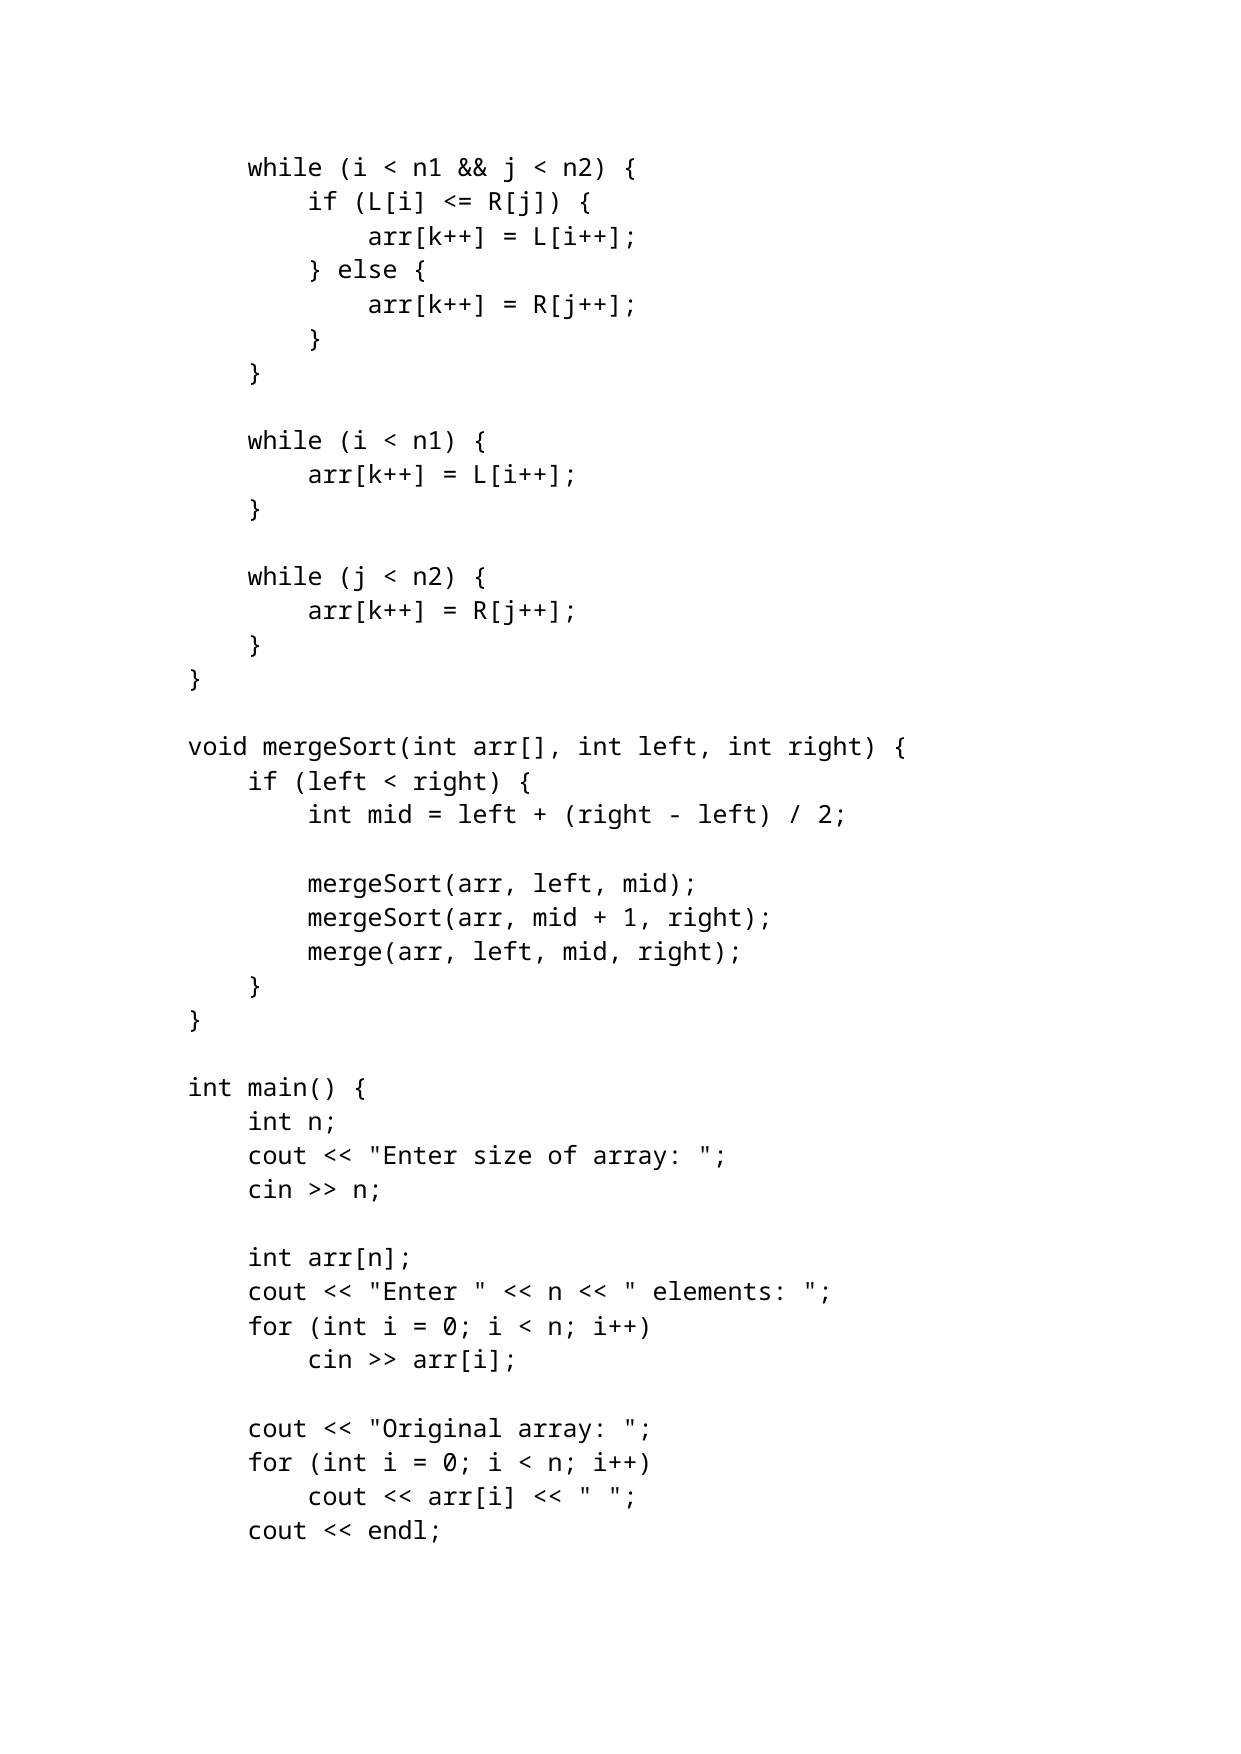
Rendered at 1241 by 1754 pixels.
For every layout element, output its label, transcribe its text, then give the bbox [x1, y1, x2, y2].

text while (i < n1 && j < n2) { if (L[i] <= R[j]) { arr[k++] = L[i++]; } else { arr[k++] = R[j++]; } } while (i < n1) { arr[k++] = L[i++]; } while (j < n2) { arr[k++] = R[j++]; } } void mergeSort(int arr[], int left, int right) { if (left < right) { int mid = left + (right - left) / 2; mergeSort(arr, left, mid); mergeSort(arr, mid + 1, right); merge(arr, left, mid, right); } } int main() { int n; cout << "Enter size of array: "; cin >> n; int arr[n]; cout << "Enter " << n << " elements: "; for (int i = 0; i < n; i++) cin >> arr[i]; cout << "Original array: "; for (int i = 0; i < n; i++) cout << arr[i] << " "; cout << endl; [187, 150, 1053, 1581]
